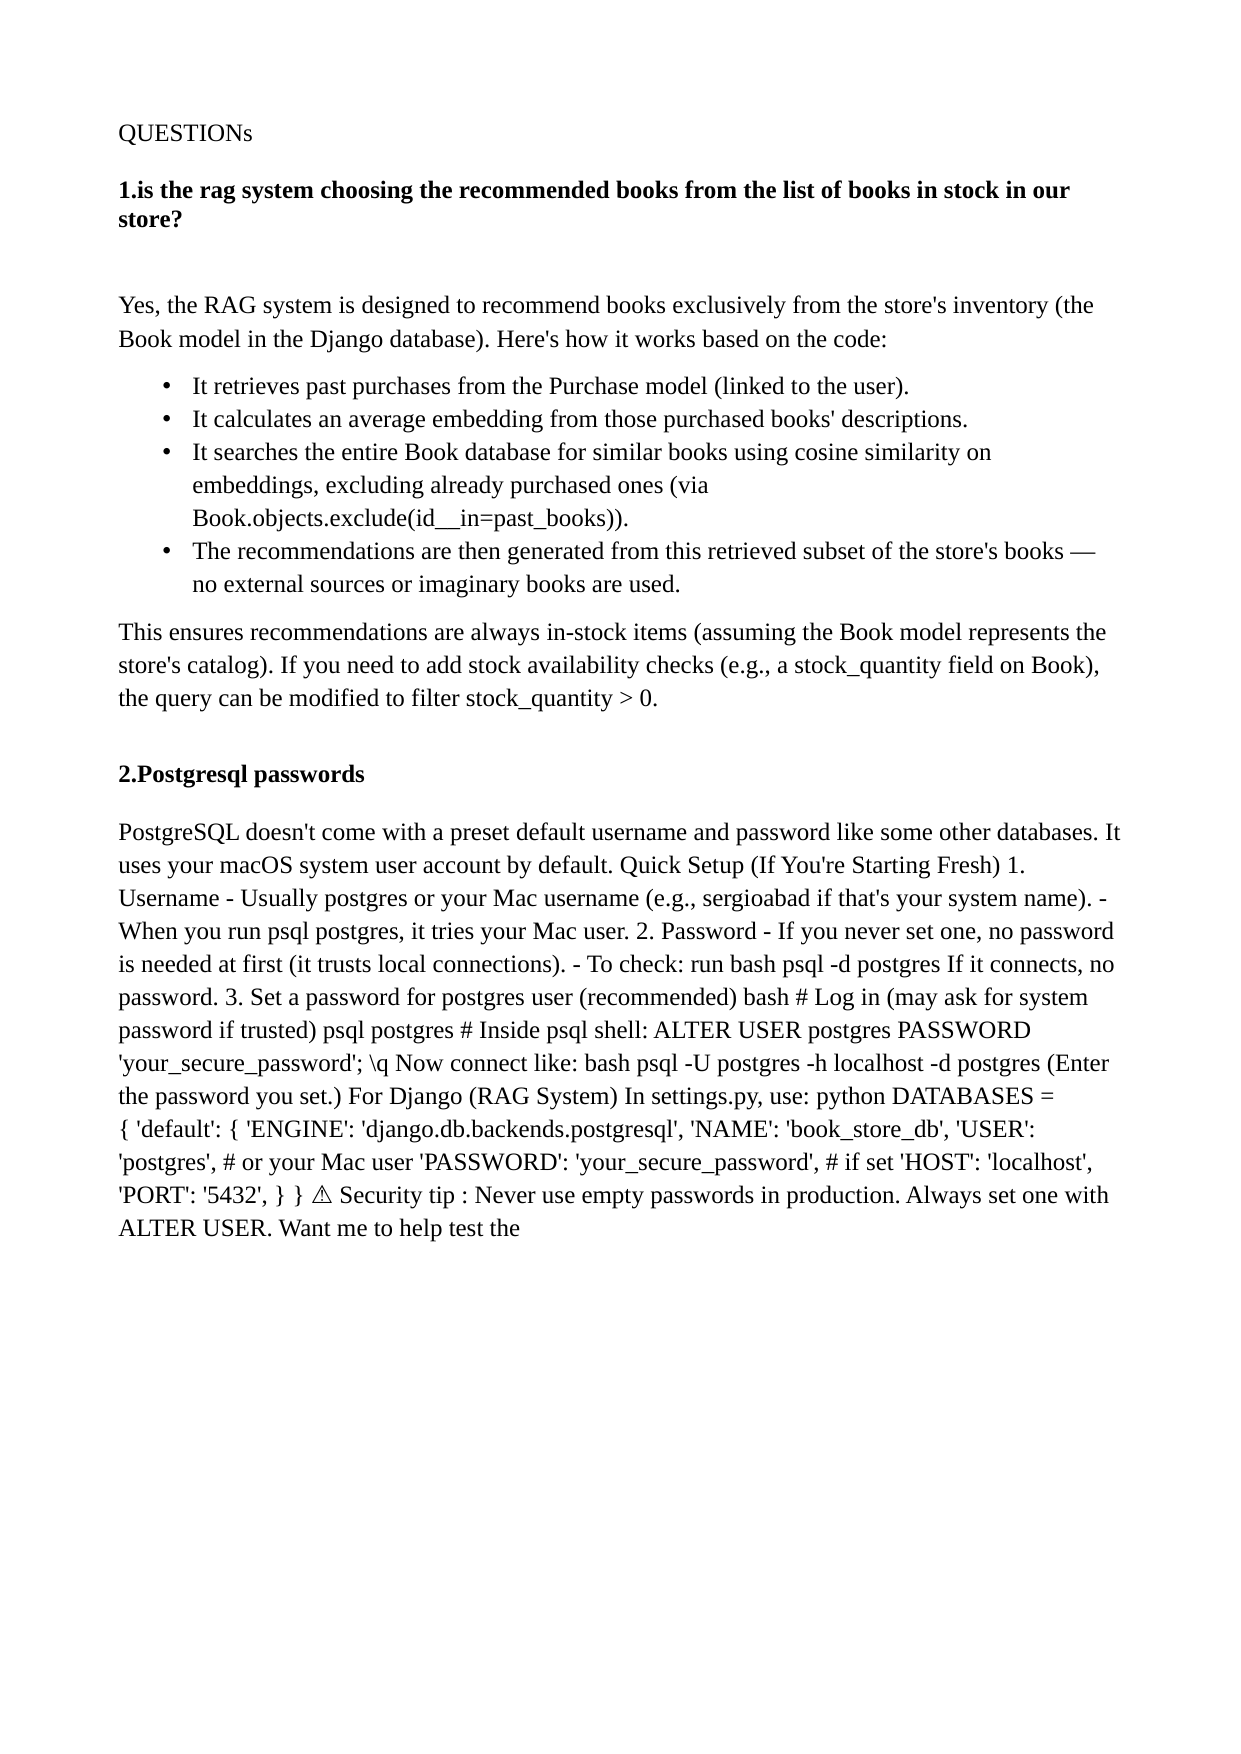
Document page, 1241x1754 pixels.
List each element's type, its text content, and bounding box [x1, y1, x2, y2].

list The recommendations are then generated from this retrieved subset of the store's books — no external sources or imaginary books are used. [162, 536, 1122, 598]
text PostgreSQL doesn't come with a preset default username and password like some other databases. It uses your macOS system user account by default. Quick Setup (If You're Starting Fresh) 1. Username - Usually postgres or your Mac username (e.g., sergioabad if that's your system name). - When you run psql postgres, it tries your Mac user. 2. Password - If you never set one, no password is needed at first (it trusts local connections). - To check: run bash psql -d postgres If it connects, no password. 3. Set a password for postgres user (recommended) bash # Log in (may ask for system password if trusted) psql postgres # Inside psql shell: ALTER USER postgres PASSWORD 'your_secure_password'; \q Now connect like: bash psql -U postgres -h localhost -d postgres (Enter the password you set.) For Django (RAG System) In settings.py, use: python DATABASES = { 'default': { 'ENGINE': 'django.db.backends.postgresql', 'NAME': 'book_store_db', 'USER': 'postgres', # or your Mac user 'PASSWORD': 'your_secure_password', # if set 'HOST': 'localhost', 'PORT': '5432', } } ⚠ Security tip : Never use empty passwords in production. Always set one with ALTER USER. Want me to help test the [118, 817, 1122, 1242]
list It retrieves past purchases from the Purchase model (linked to the user). [162, 371, 1122, 400]
text 1.is the rag system choosing the recommended books from the list of books in stock in our store? [118, 176, 1122, 233]
text Yes, the RAG system is designed to recommend books exclusively from the store's inventory (the Book model in the Django database). Here's how it works based on the code: [118, 291, 1122, 352]
text This ensures recommendations are always in-stock items (assuming the Book model represents the store's catalog). If you need to add stock availability checks (e.g., a stock_quantity field on Book), the query can be modified to filter stock_quantity > 0. [118, 617, 1122, 712]
text 2.Postgresql passwords [118, 759, 1122, 788]
list It calculates an average embedding from those purchased books' descriptions. [162, 404, 1122, 433]
text QUESTIONs [118, 118, 1122, 147]
list It searches the entire Book database for similar books using cosine similarity on embeddings, excluding already purchased ones (via Book.objects.exclude(id__in=past_books)). [162, 437, 1122, 532]
